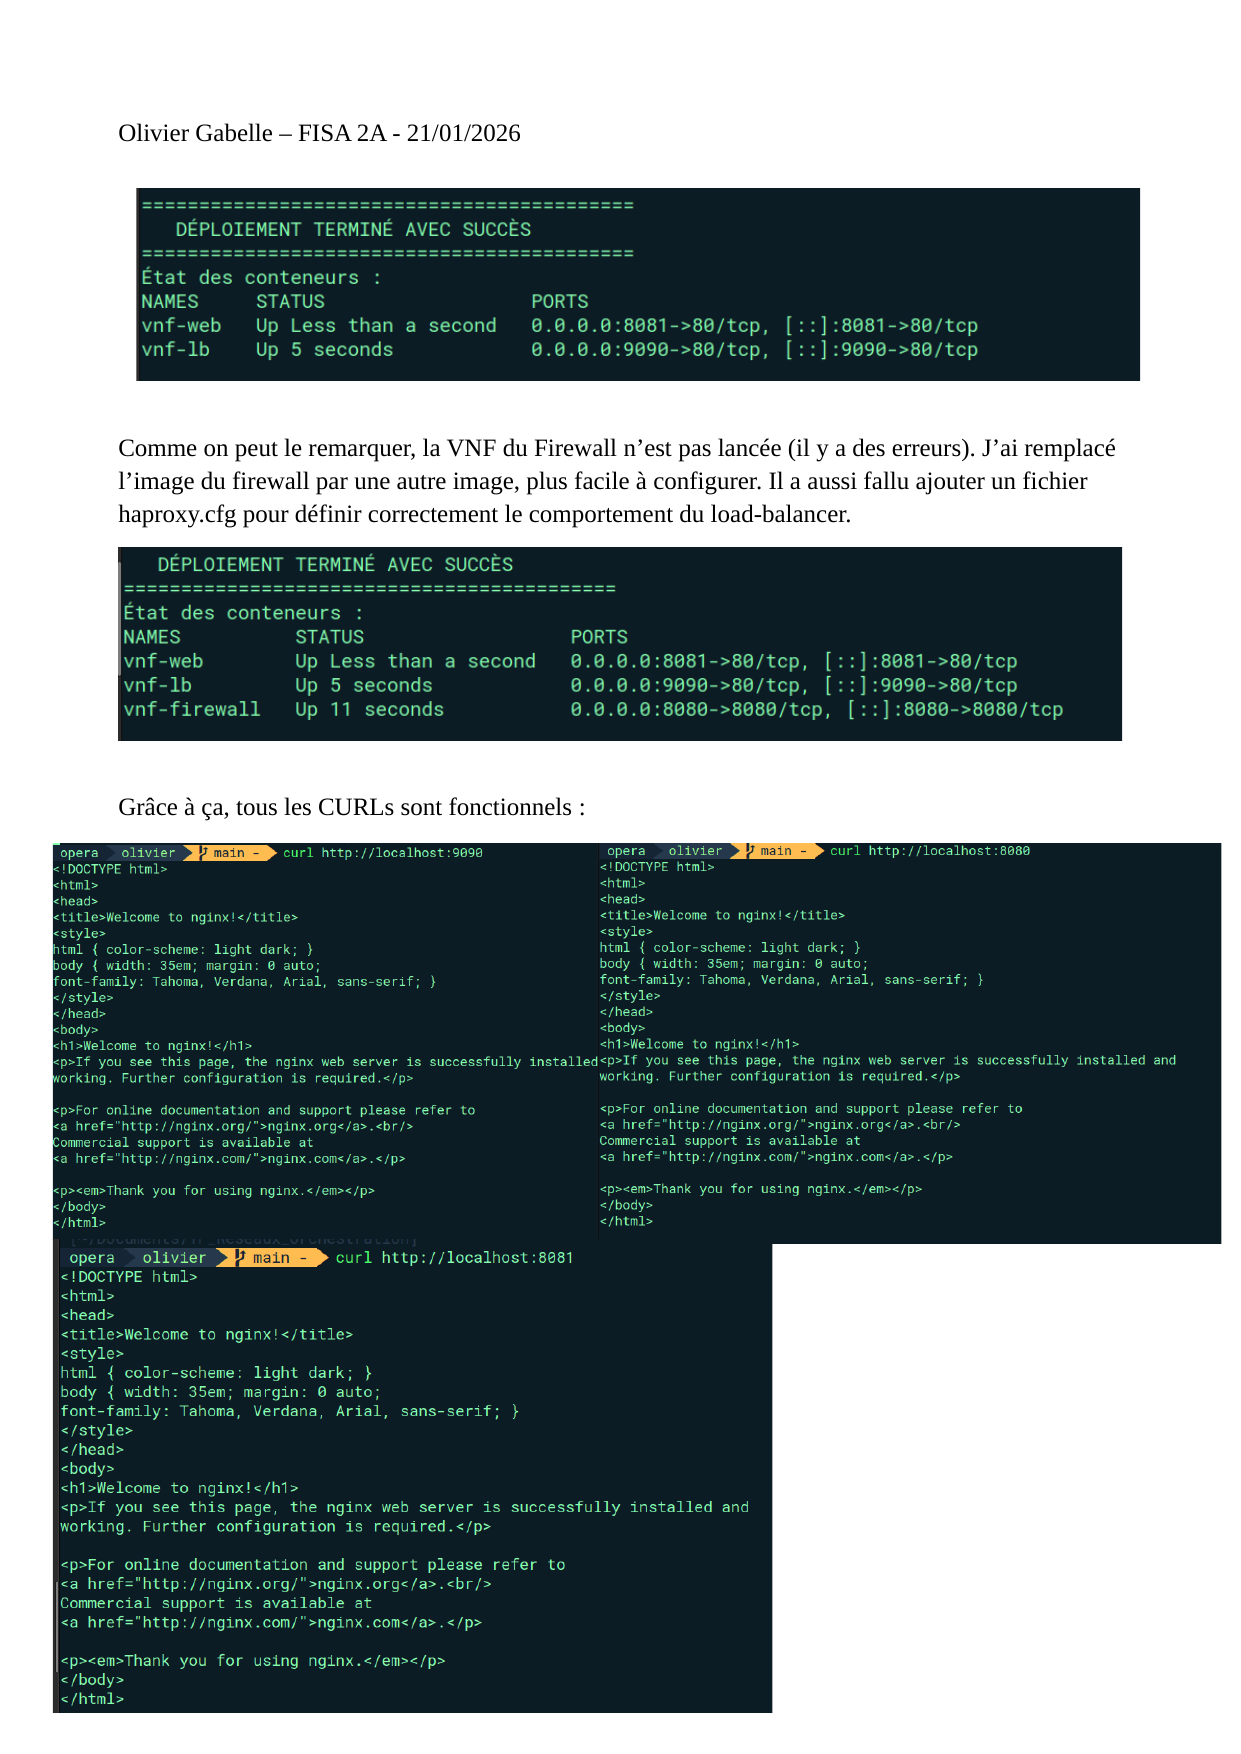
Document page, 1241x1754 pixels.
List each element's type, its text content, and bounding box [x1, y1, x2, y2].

picture [52, 843, 1222, 1713]
text Comme on peut le remarquer, la VNF du Firewall n’est pas lancée (il y a des erreurs). J’ai remplacé l’image du firewall par une autre image, plus facile à configurer. Il a aussi fallu ajouter un fichier haproxy.cfg pour définir correctement le comportement du load-balancer. [118, 433, 1122, 528]
text Grâce à ça, tous les CURLs sont fonctionnels : [118, 792, 1122, 821]
picture [118, 547, 1123, 741]
picture [136, 188, 1141, 381]
